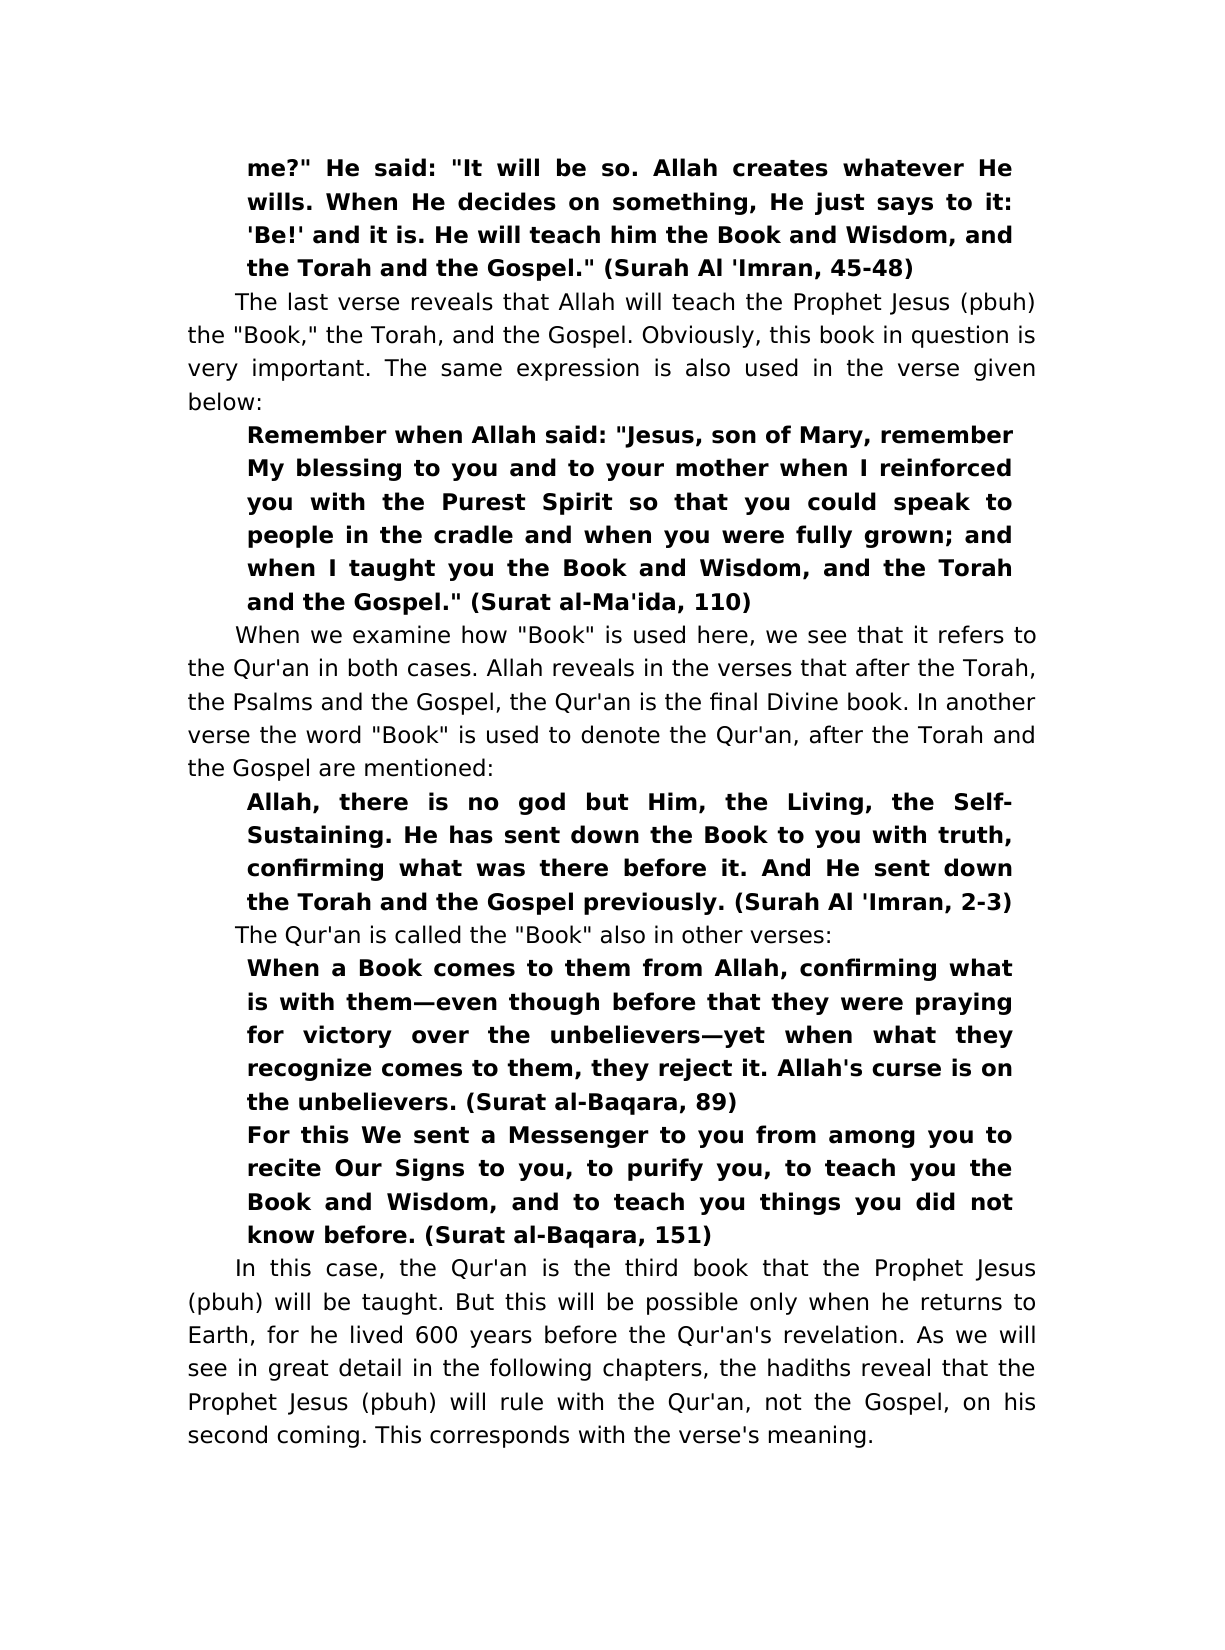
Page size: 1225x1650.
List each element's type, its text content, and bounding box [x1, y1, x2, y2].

text When a Book comes to them from Allah, confirming what is with them—even though before that they were praying for victory over the unbelievers—yet when what they recognize comes to them, they reject it. Allah's curse is on the unbelievers. (Surat al-Baqara, 89) [247, 950, 1014, 1117]
text Allah, there is no god but Him, the Living, the Self-Sustaining. He has sent down the Book to you with truth, confirming what was there before it. And He sent down the Torah and the Gospel previously. (Surah Al 'Imran, 2-3) [247, 783, 1014, 917]
text For this We sent a Messenger to you from among you to recite Our Signs to you, to purify you, to teach you the Book and Wisdom, and to teach you things you did not know before. (Surat al-Baqara, 151) [247, 1117, 1014, 1250]
text In this case, the Qur'an is the third book that the Prophet Jesus (pbuh) will be taught. But this will be possible only when he returns to Earth, for he lived 600 years before the Qur'an's revelation. As we will see in great detail in the following chapters, the hadiths reveal that the Prophet Jesus (pbuh) will rule with the Qur'an, not the Gospel, on his second coming. This corresponds with the verse's meaning. [187, 1250, 1037, 1450]
text Remember when Allah said: "Jesus, son of Mary, remember My blessing to you and to your mother when I reinforced you with the Purest Spirit so that you could speak to people in the cradle and when you were fully grown; and when I taught you the Book and Wisdom, and the Torah and the Gospel." (Surat al-Ma'ida, 110) [247, 417, 1014, 617]
text When we examine how "Book" is used here, we see that it refers to the Qur'an in both cases. Allah reveals in the verses that after the Torah, the Psalms and the Gospel, the Qur'an is the final Divine book. In another verse the word "Book" is used to denote the Qur'an, after the Torah and the Gospel are mentioned: [187, 617, 1037, 783]
text me?" He said: "It will be so. Allah creates whatever He wills. When He decides on something, He just says to it: 'Be!' and it is. He will teach him the Book and Wisdom, and the Torah and the Gospel." (Surah Al 'Imran, 45-48) [247, 150, 1014, 283]
text The Qur'an is called the "Book" also in other verses: [187, 917, 1037, 950]
text The last verse reveals that Allah will teach the Prophet Jesus (pbuh) the "Book," the Torah, and the Gospel. Obviously, this book in question is very important. The same expression is also used in the verse given below: [187, 283, 1037, 417]
